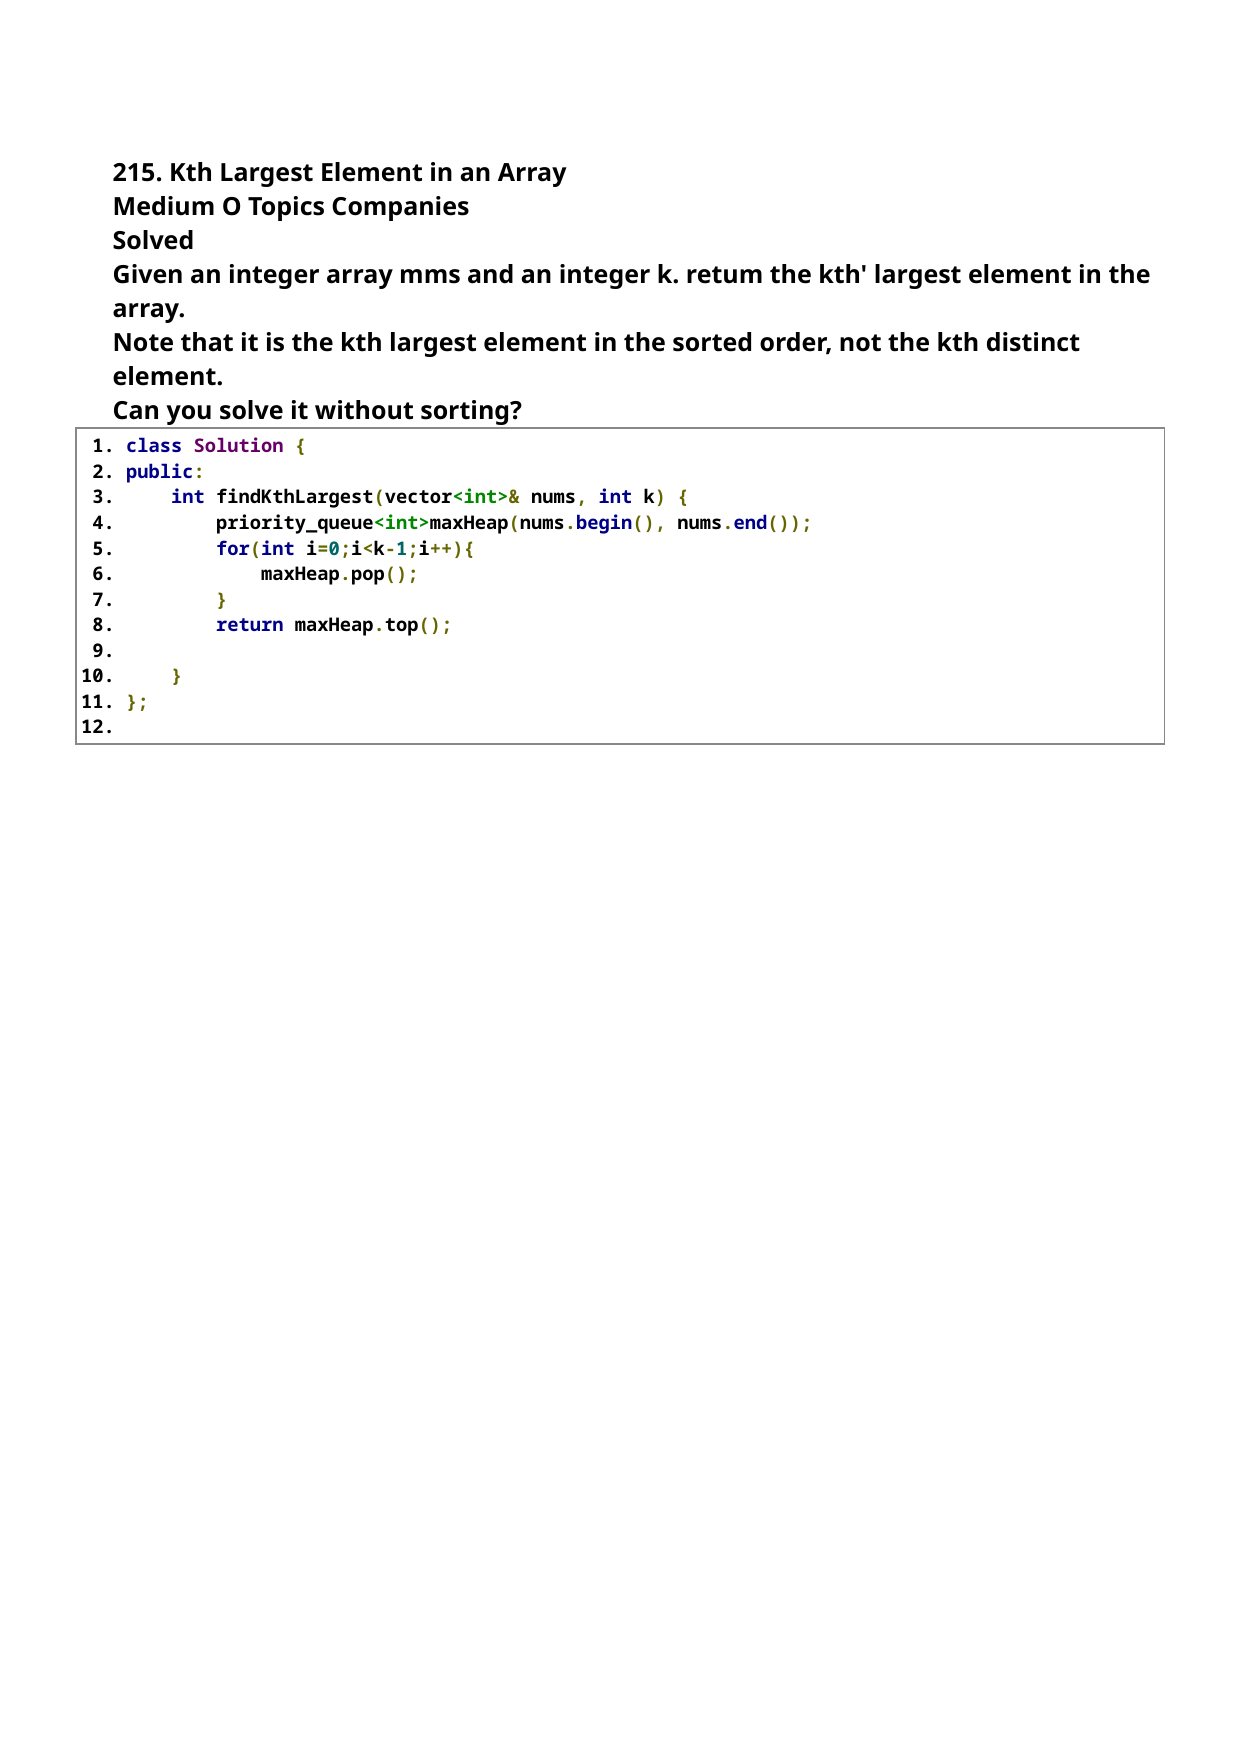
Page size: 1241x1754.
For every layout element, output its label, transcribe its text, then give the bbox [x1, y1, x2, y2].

text 6. maxHeap.pop(); [77, 554, 1164, 580]
text 3. int findKthLargest(vector<int>& nums, int k) { [77, 478, 1164, 503]
text 5. for(int i=0;i<k-1;i++){ [77, 529, 1164, 554]
text 8. return maxHeap.top(); [77, 606, 1164, 631]
text array. [112, 291, 1165, 325]
text Note that it is the kth largest element in the sorted order, not the kth distinct element. [112, 325, 1165, 393]
text 1. class Solution { [77, 429, 1164, 452]
text 10. } [77, 657, 1164, 682]
text 12. [77, 708, 1164, 743]
text 4. priority_queue<int>maxHeap(nums.begin(), nums.end()); [77, 503, 1164, 529]
text 2. public: [77, 452, 1164, 478]
text Given an integer array mms and an integer k. retum the kth' largest element in the [112, 257, 1165, 291]
text 7. } [77, 580, 1164, 606]
text Medium O Topics Companies [112, 188, 1165, 223]
text 11. }; [77, 682, 1164, 708]
text Can you solve it without sorting? [112, 393, 1165, 427]
text 215. Kth Largest Element in an Array [112, 154, 1165, 188]
text 9. [77, 631, 1164, 657]
text Solved [112, 223, 1165, 257]
